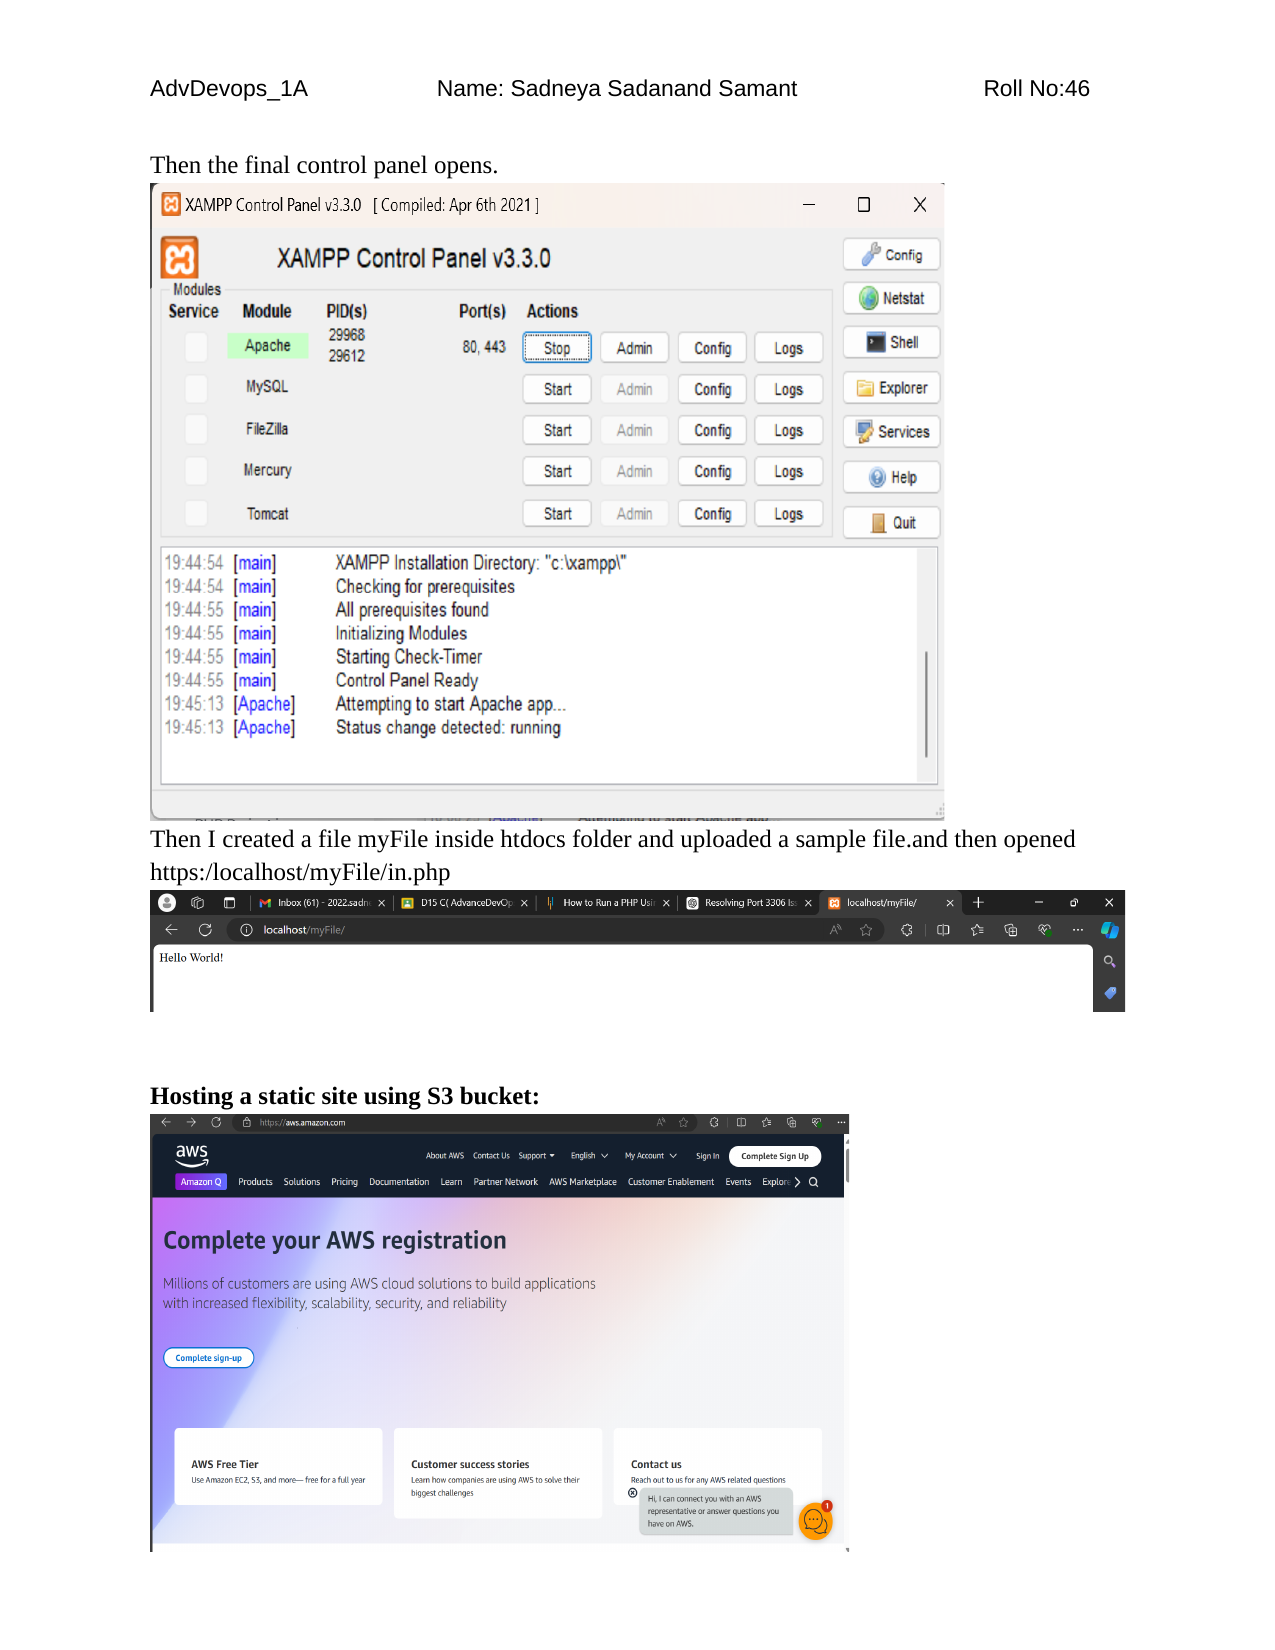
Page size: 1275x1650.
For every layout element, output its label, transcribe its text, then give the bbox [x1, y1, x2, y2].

text Then the final control panel opens. [150, 150, 1125, 179]
text Then I created a file myFile inside htdocs folder and uploaded a sample file.and then opened https:/localhost/myFile/in.php [150, 824, 1125, 886]
text Hosting a static site using S3 bucket: [150, 1081, 1125, 1110]
